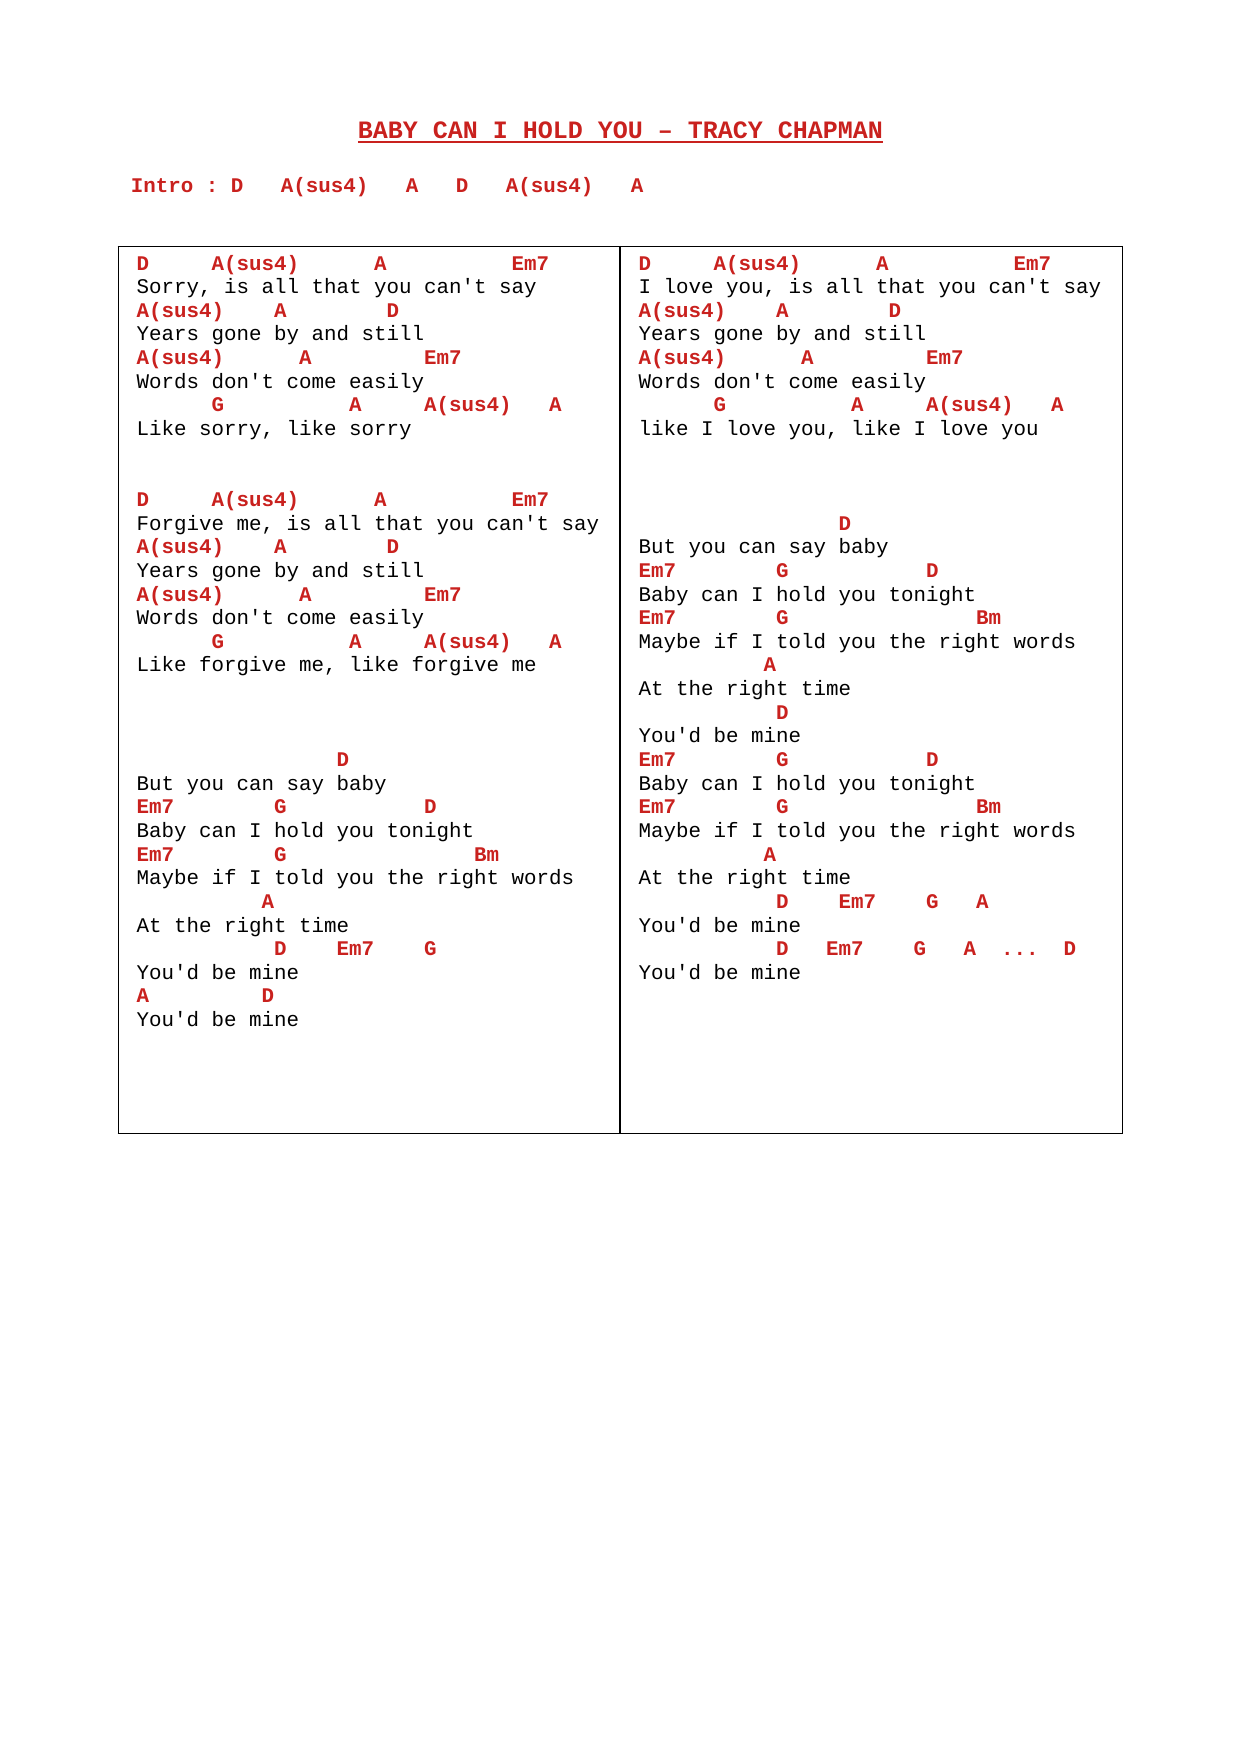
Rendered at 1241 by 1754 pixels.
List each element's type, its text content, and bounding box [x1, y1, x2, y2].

text BABY CAN I HOLD YOU – TRACY CHAPMAN [118, 118, 1122, 146]
table_header D A(sus4) A Em7 Sorry, is all that you can't say A(sus4) A D Years gone by and still A(sus4) A Em7 Words don't come easily G A A(sus4) A Like sorry, like sorry D A(sus4) A Em7 Forgive me, is all that you can't say A(sus4) A D Years gone by and still A(sus4) A Em7 Words don't come easily G A A(sus4) A Like forgive me, like forgive me D But you can say baby Em7 G D Baby can I hold you tonight Em7 G Bm Maybe if I told you the right words A At the right time D Em7 G You'd be mine A D You'd be mine [119, 247, 619, 1133]
table_header D A(sus4) A Em7 I love you, is all that you can't say A(sus4) A D Years gone by and still A(sus4) A Em7 Words don't come easily G A A(sus4) A like I love you, like I love you D But you can say baby Em7 G D Baby can I hold you tonight Em7 G Bm Maybe if I told you the right words A At the right time D You'd be mine Em7 G D Baby can I hold you tonight Em7 G Bm Maybe if I told you the right words A At the right time D Em7 G A You'd be mine D Em7 G A ... D You'd be mine [621, 247, 1122, 1133]
text Intro : D A(sus4) A D A(sus4) A [118, 175, 1122, 198]
